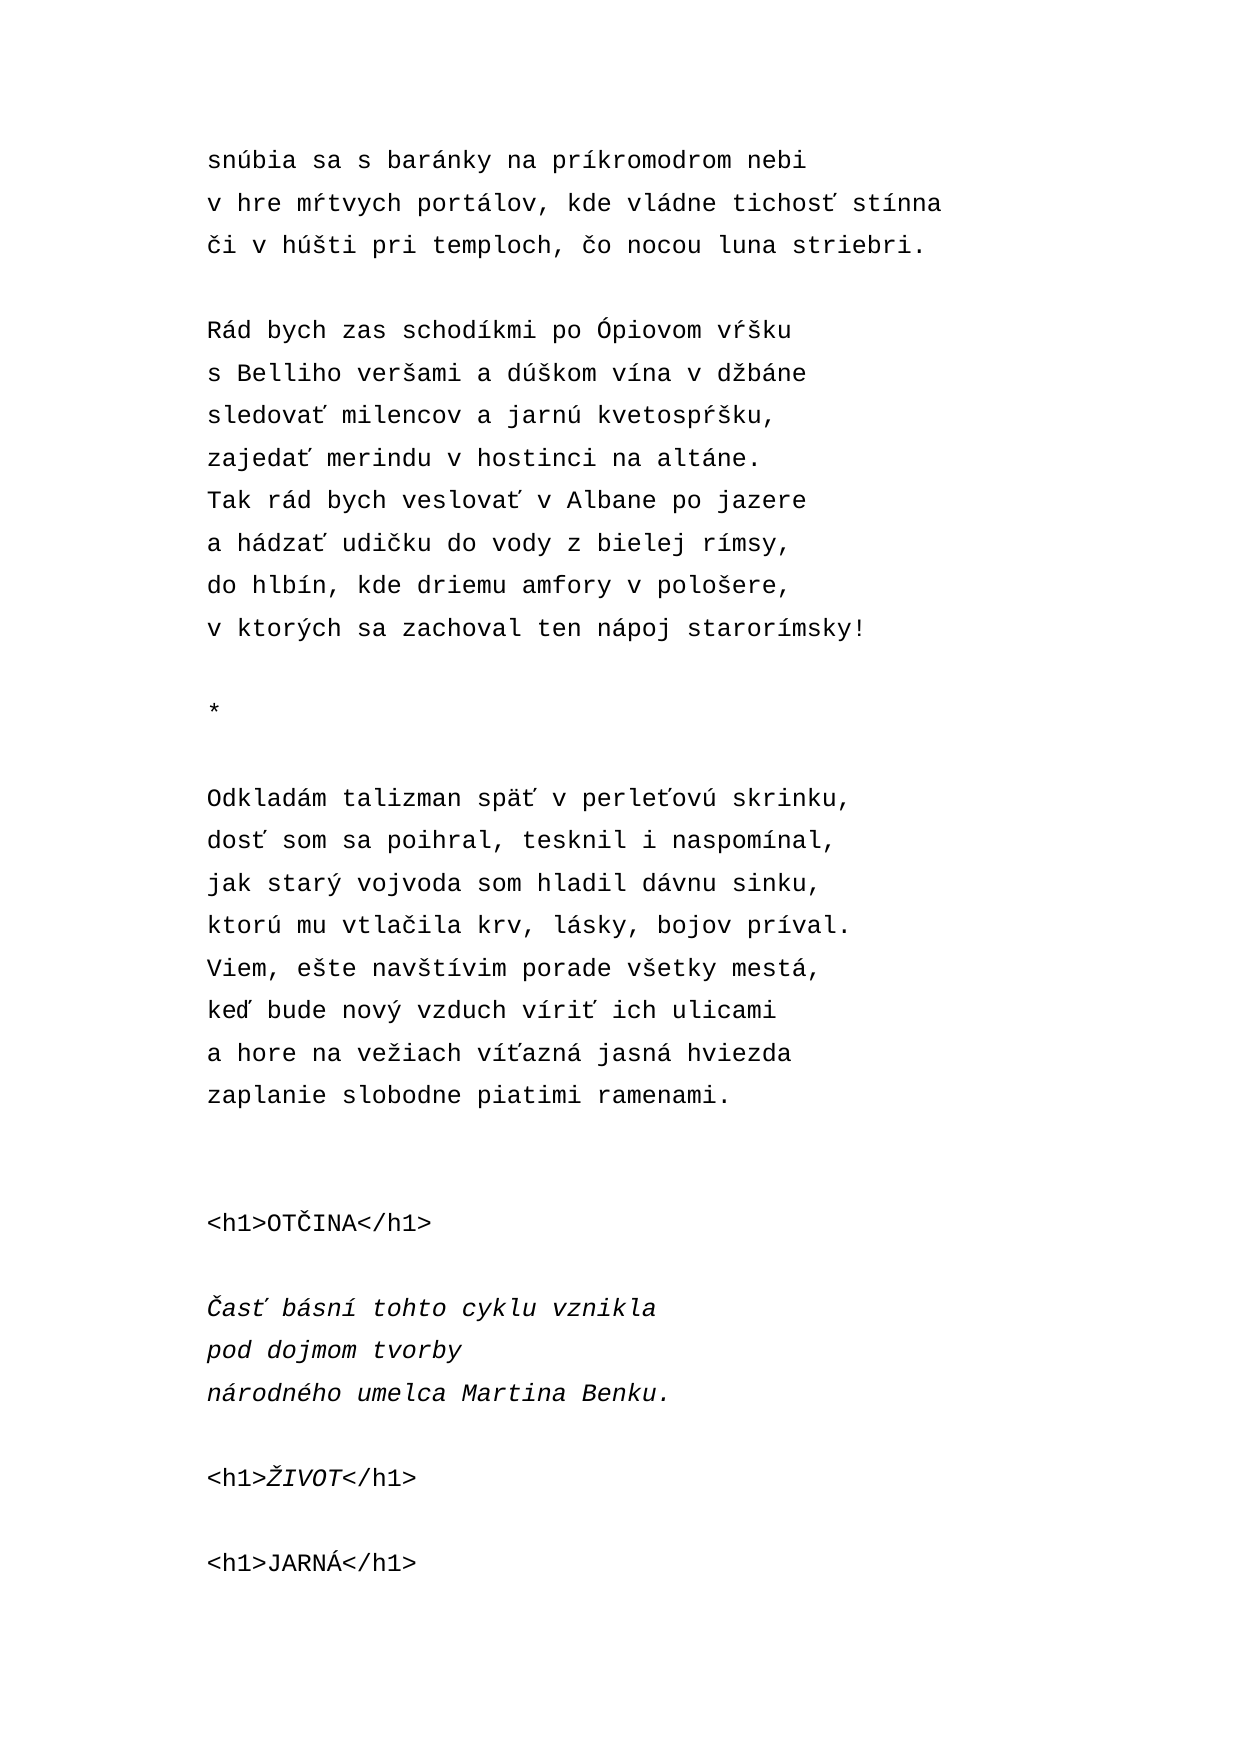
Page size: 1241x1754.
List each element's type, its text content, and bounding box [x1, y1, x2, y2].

text Viem, ešte navštívim porade všetky mestá, [148, 955, 1093, 983]
text zaplanie slobodne piatimi ramenami. [148, 1083, 1093, 1111]
text a hádzať udičku do vody z bielej rímsy, [148, 530, 1093, 558]
text jak starý vojvoda som hladil dávnu sinku, [148, 870, 1093, 898]
text s Belliho veršami a dúškom vína v džbáne [148, 360, 1093, 388]
text v ktorých sa zachoval ten nápoj starorímsky! [148, 615, 1093, 643]
text snúbia sa s baránky na príkromodrom nebi [148, 148, 1093, 176]
text Tak rád bych veslovať v Albane po jazere [148, 488, 1093, 516]
text a hore na vežiach víťazná jasná hviezda [148, 1040, 1093, 1068]
text či v húšti pri temploch, čo nocou luna striebri. [148, 233, 1093, 261]
text * [148, 700, 1093, 728]
text dosť som sa poihral, tesknil i naspomínal, [148, 828, 1093, 856]
text pod dojmom tvorby [148, 1338, 1093, 1366]
text Rád bych zas schodíkmi po Ópiovom vŕšku [148, 318, 1093, 346]
text <h1>OTČINA</h1> [148, 1210, 1093, 1238]
text <h1>JARNÁ</h1> [148, 1550, 1093, 1578]
text ktorú mu vtlačila krv, lásky, bojov príval. [148, 913, 1093, 941]
text Časť básní tohto cyklu vznikla [148, 1295, 1093, 1323]
text do hlbín, kde driemu amfory v pološere, [148, 573, 1093, 601]
text Odkladám talizman späť v perleťovú skrinku, [148, 785, 1093, 813]
text zajedať merindu v hostinci na altáne. [148, 445, 1093, 473]
text v hre mŕtvych portálov, kde vládne tichosť stínna [148, 190, 1093, 218]
text národného umelca Martina Benku. [148, 1380, 1093, 1408]
text <h1>ŽIVOT</h1> [148, 1465, 1093, 1493]
text keď bude nový vzduch víriť ich ulicami [148, 998, 1093, 1026]
text sledovať milencov a jarnú kvetospŕšku, [148, 403, 1093, 431]
